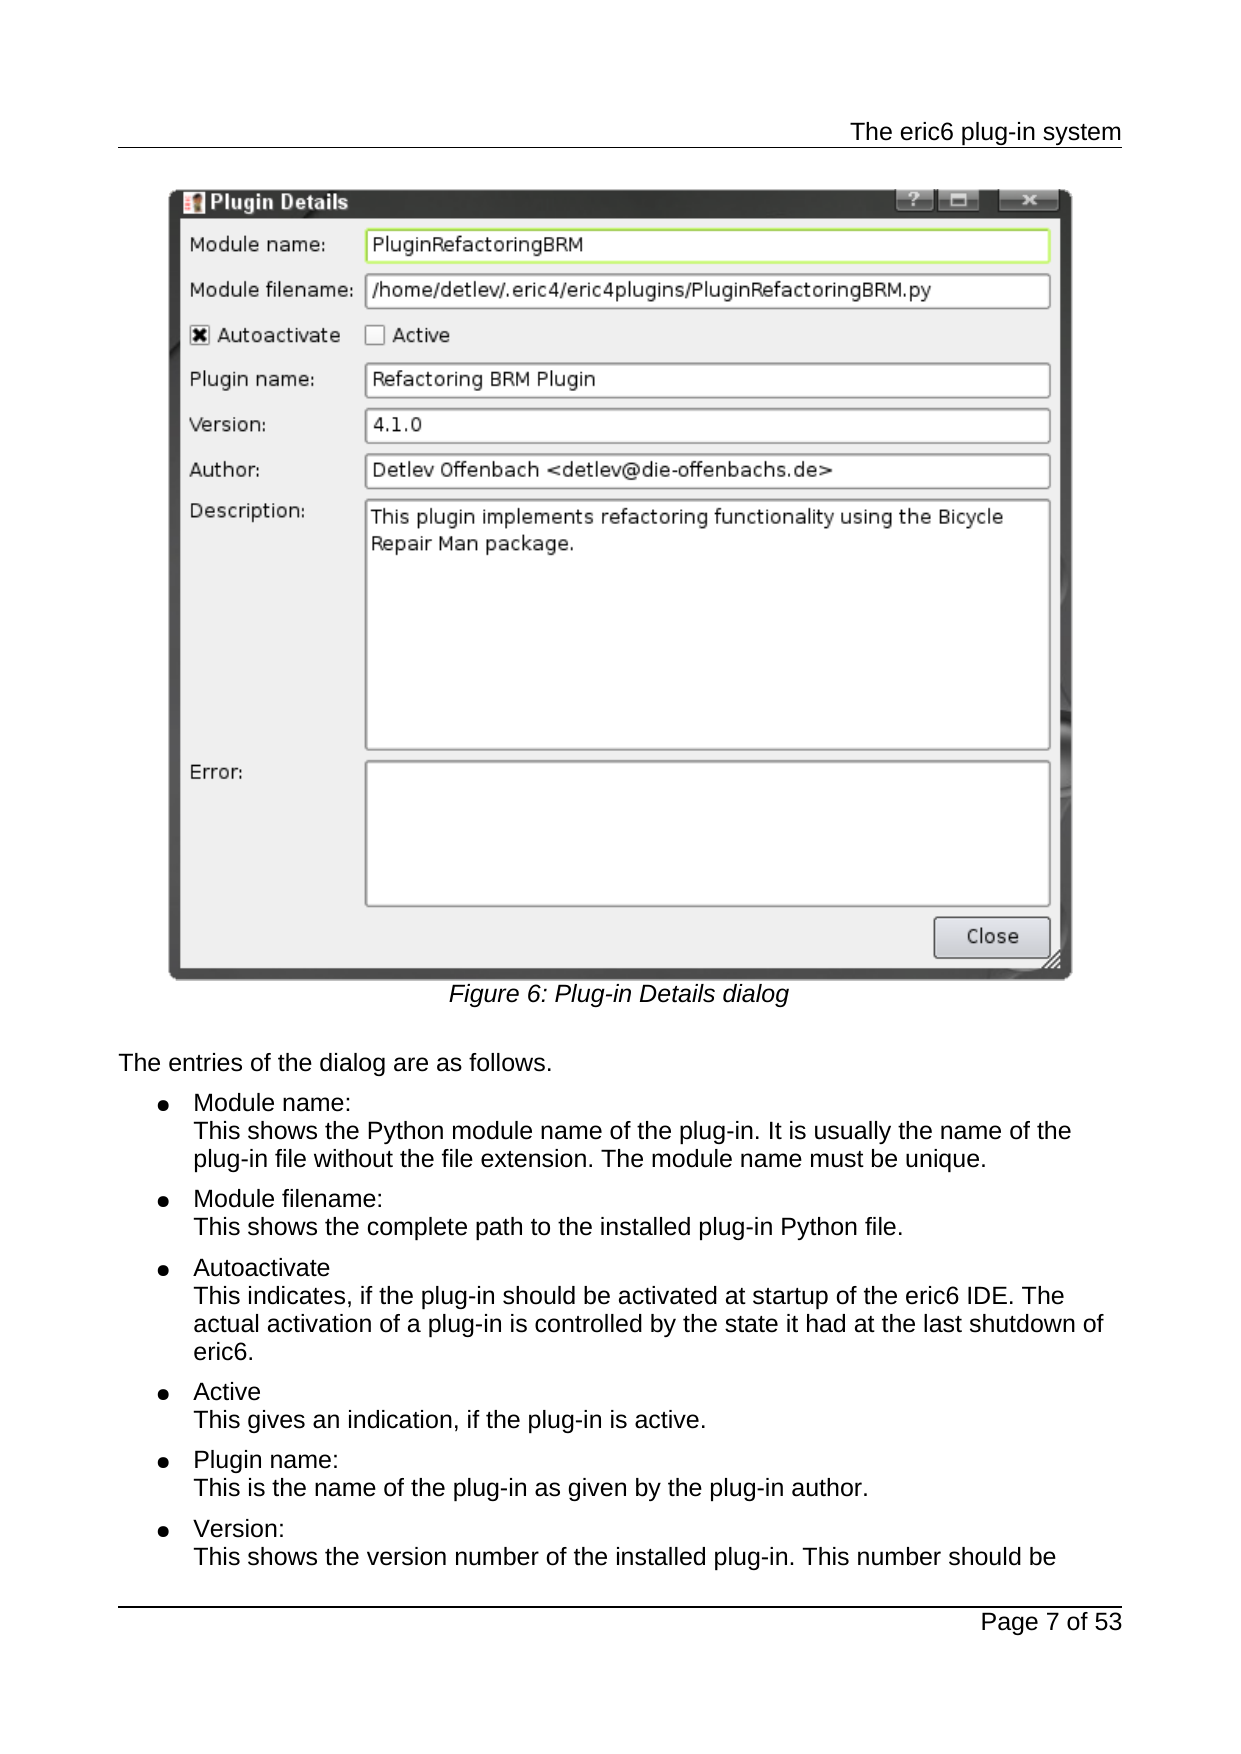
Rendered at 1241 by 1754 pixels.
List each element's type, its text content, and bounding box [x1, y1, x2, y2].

text Figure 6: Plug-in Details dialog [168, 981, 1072, 1008]
picture [168, 189, 1073, 981]
list Autoactivate This indicates, if the plug-in should be activated at startup of the eric6 IDE. The actual activation of a plug-in is controlled by the state it had at the last shutdown of eric6. [156, 1254, 1122, 1365]
list Version: This shows the version number of the installed plug-in. This number should be [156, 1514, 1122, 1570]
list Plugin name: This is the name of the plug-in as given by the plug-in author. [156, 1446, 1122, 1502]
list Module name: This shows the Python module name of the plug-in. It is usually the name of the plug-in file without the file extension. The module name must be unique. [156, 1089, 1122, 1173]
text The entries of the dialog are as follows. [118, 1049, 1122, 1077]
list Module filename: This shows the complete path to the installed plug-in Python file. [156, 1185, 1122, 1241]
list Active This gives an indication, if the plug-in is active. [156, 1378, 1122, 1434]
